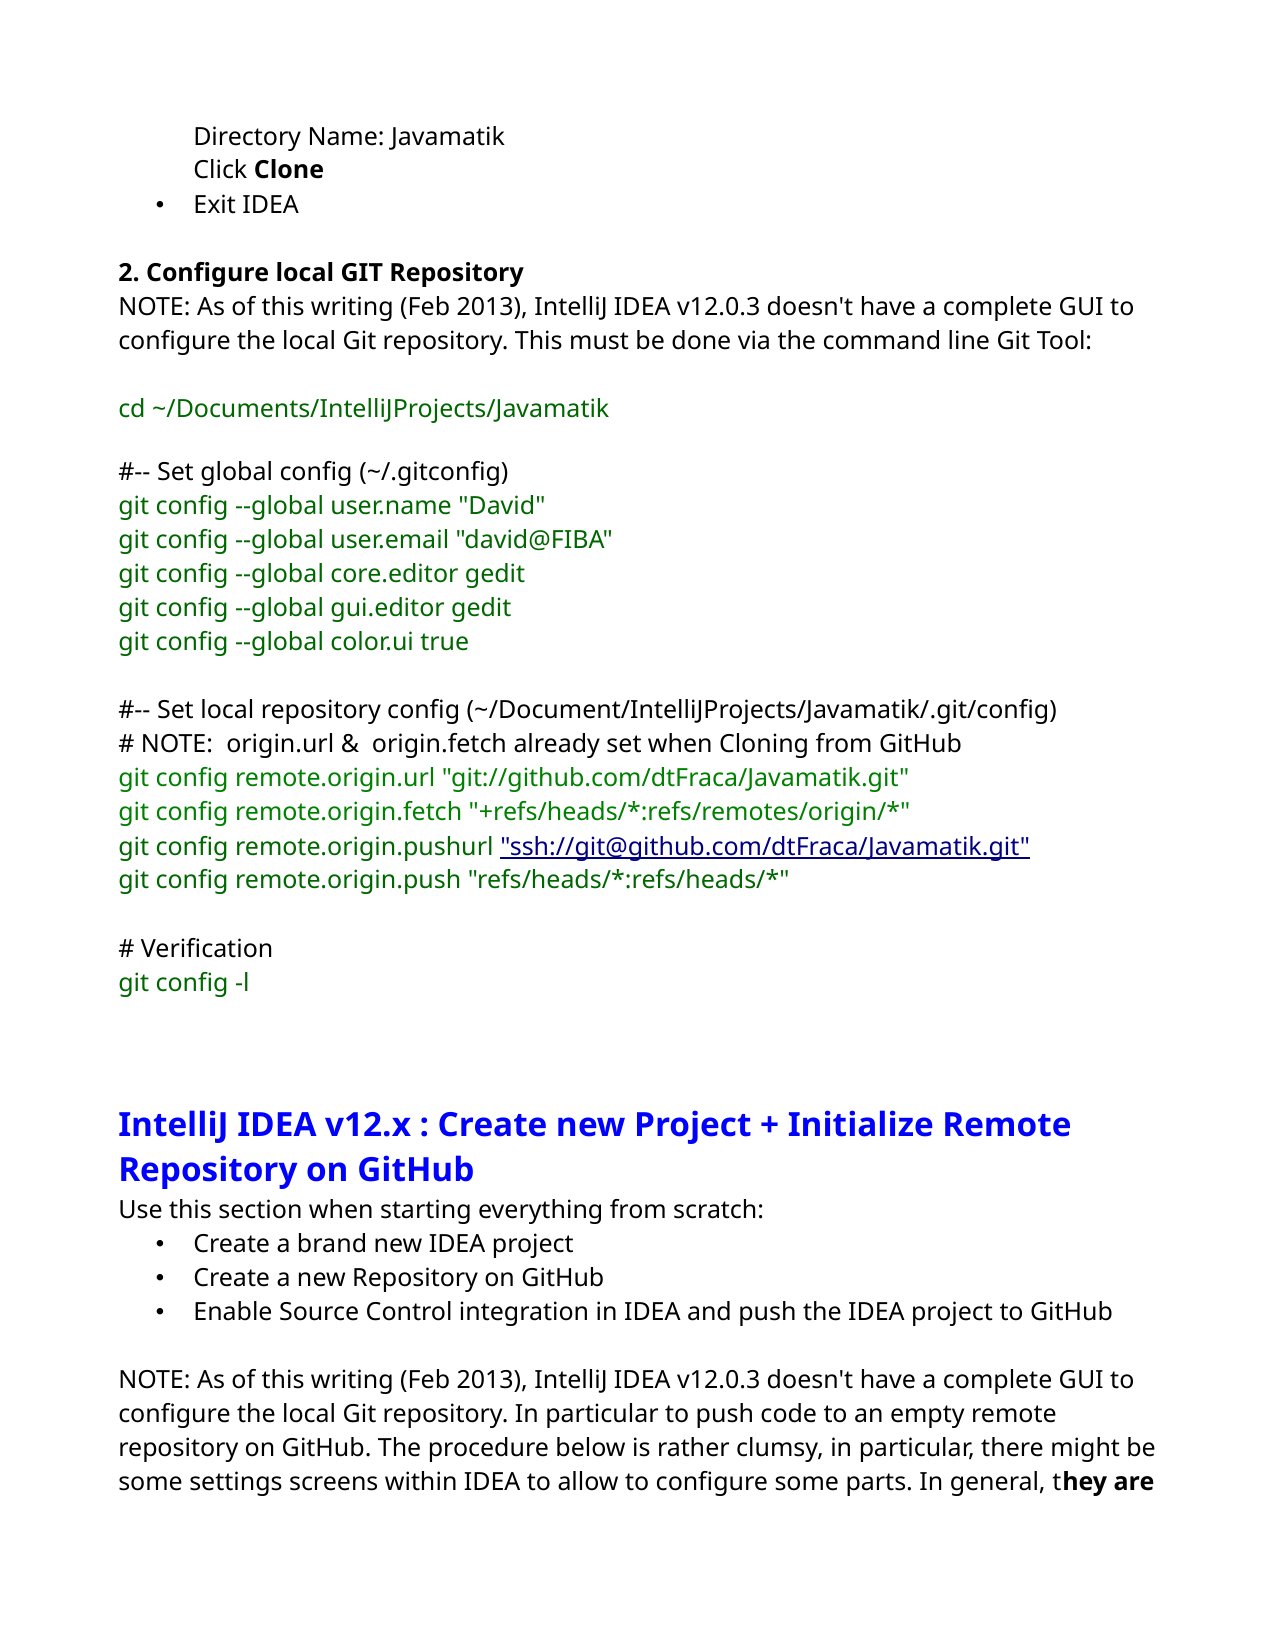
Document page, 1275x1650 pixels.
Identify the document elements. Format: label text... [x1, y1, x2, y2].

list Create a new Repository on GitHub [156, 1259, 1157, 1294]
text git config remote.origin.url "git://github.com/dtFraca/Javamatik.git" git config remote.origin.fetch "+refs/heads/*:refs/remotes/origin/*" git config remote.origin.pushurl "ssh://git@github.com/dtFraca/Javamatik.git" git config remote.origin.push "refs/heads/*:refs/heads/*" # Verification git config -l [118, 760, 1157, 1032]
text #-- Set global config (~/.gitconfig) [118, 453, 1157, 487]
list Enable Source Control integration in IDEA and push the IDEA project to GitHub [156, 1294, 1157, 1328]
text Use this section when starting everything from scratch: [118, 1191, 1157, 1226]
list Create a brand new IDEA project [156, 1226, 1157, 1259]
list Directory Name: Javamatik Click Clone [156, 118, 1157, 186]
text 2. Configure local GIT Repository [118, 254, 1157, 288]
list Exit IDEA [156, 186, 1157, 220]
text cd ~/Documents/IntelliJProjects/Javamatik [118, 391, 1157, 453]
text NOTE: As of this writing (Feb 2013), IntelliJ IDEA v12.0.3 doesn't have a complete GUI to configure the local Git repository. In particular to push code to an empty remote repository on GitHub. The procedure below is rather clumsy, in particular, there might be some settings screens within IDEA to allow to configure some parts. In general, they are [118, 1362, 1157, 1498]
text git config --global user.name "David" git config --global user.email "david@FIBA" git config --global core.editor gedit git config --global gui.editor gedit git config --global color.ui true #-- Set local repository config (~/Document/IntelliJProjects/Javamatik/.git/config) [118, 487, 1157, 726]
text # NOTE: origin.url & origin.fetch already set when Cloning from GitHub [118, 726, 1157, 760]
text NOTE: As of this writing (Feb 2013), IntelliJ IDEA v12.0.3 doesn't have a complete GUI to configure the local Git repository. This must be done via the command line Git Tool: [118, 288, 1157, 357]
text IntelliJ IDEA v12.x : Create new Project + Initialize Remote Repository on GitHub [118, 1101, 1157, 1191]
